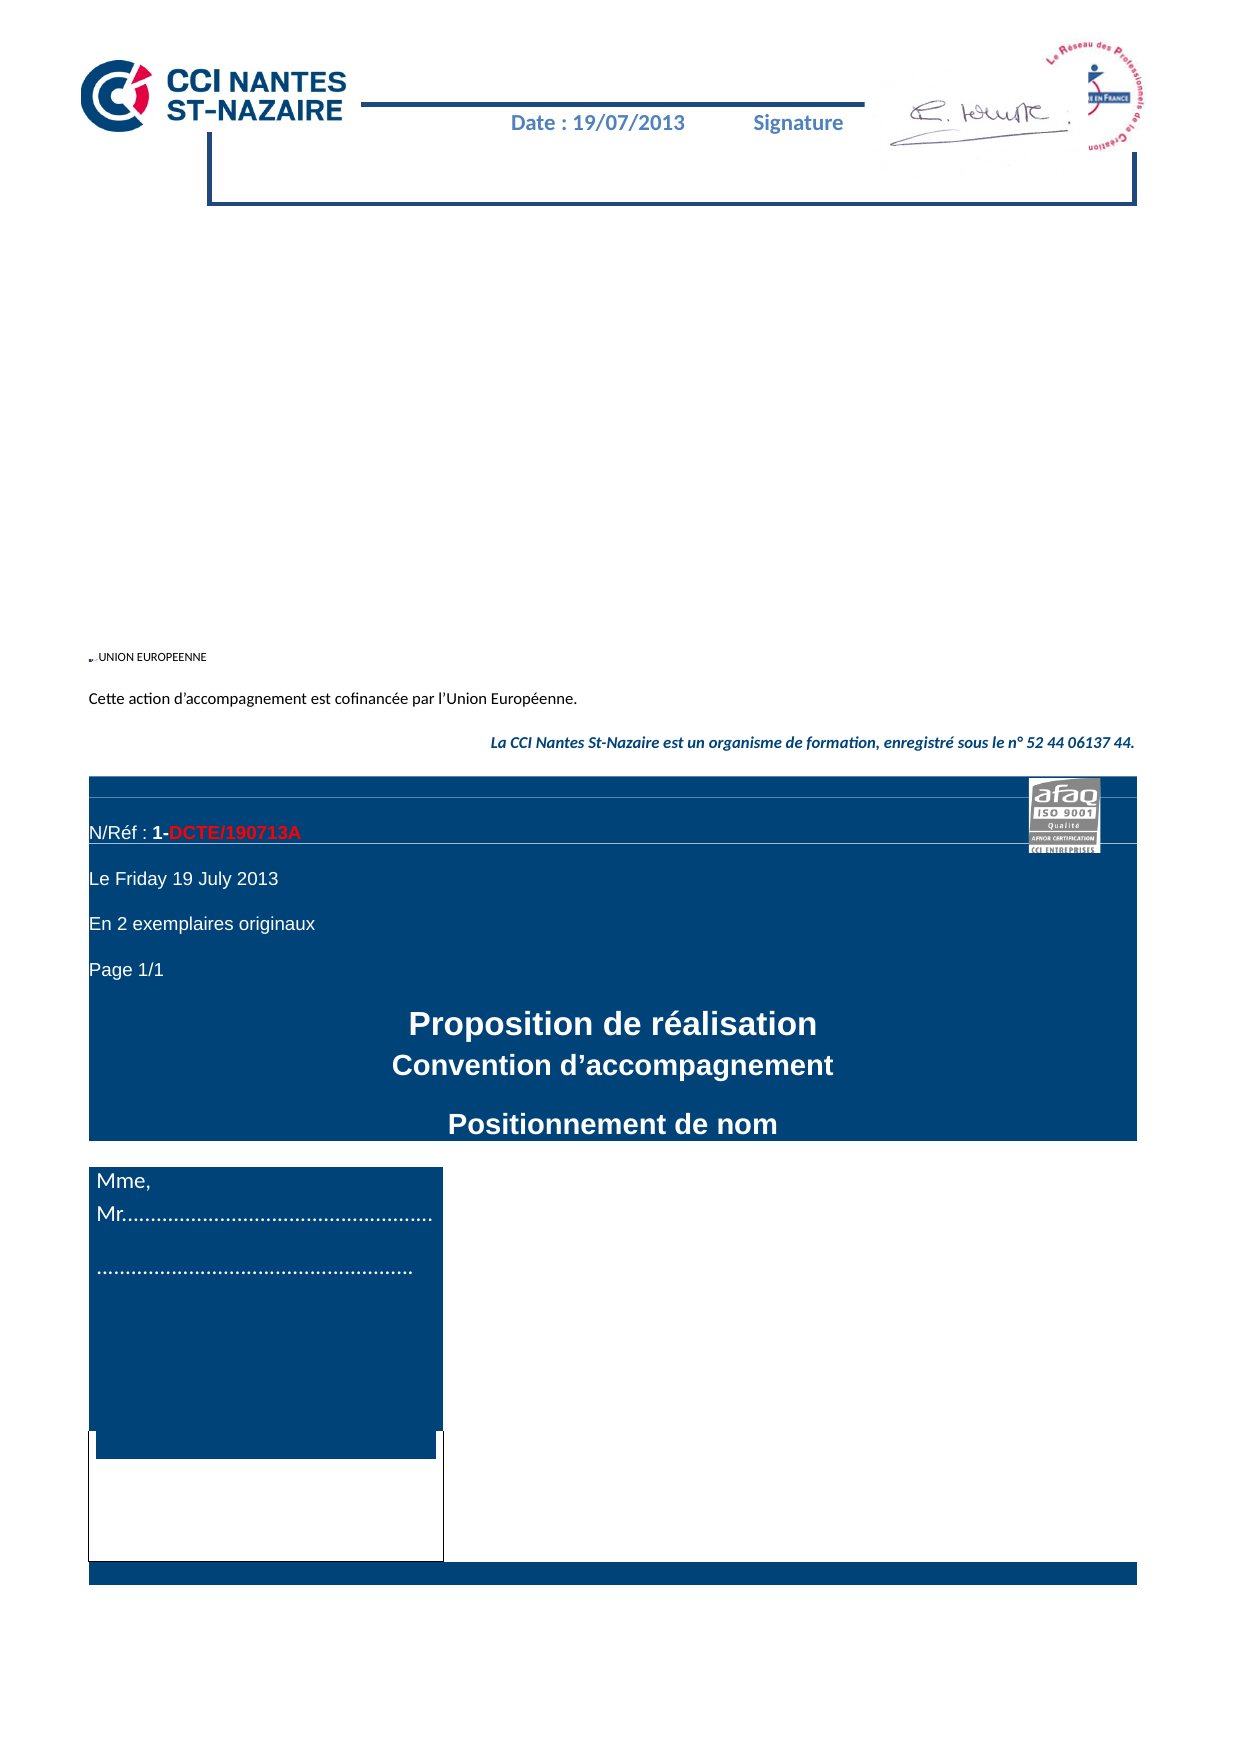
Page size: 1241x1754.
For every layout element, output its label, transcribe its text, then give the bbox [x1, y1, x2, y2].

picture [864, 38, 1146, 179]
picture [1028, 778, 1101, 853]
text Date : 19/07/2013 Signature [212, 107, 864, 137]
picture [81, 60, 361, 132]
